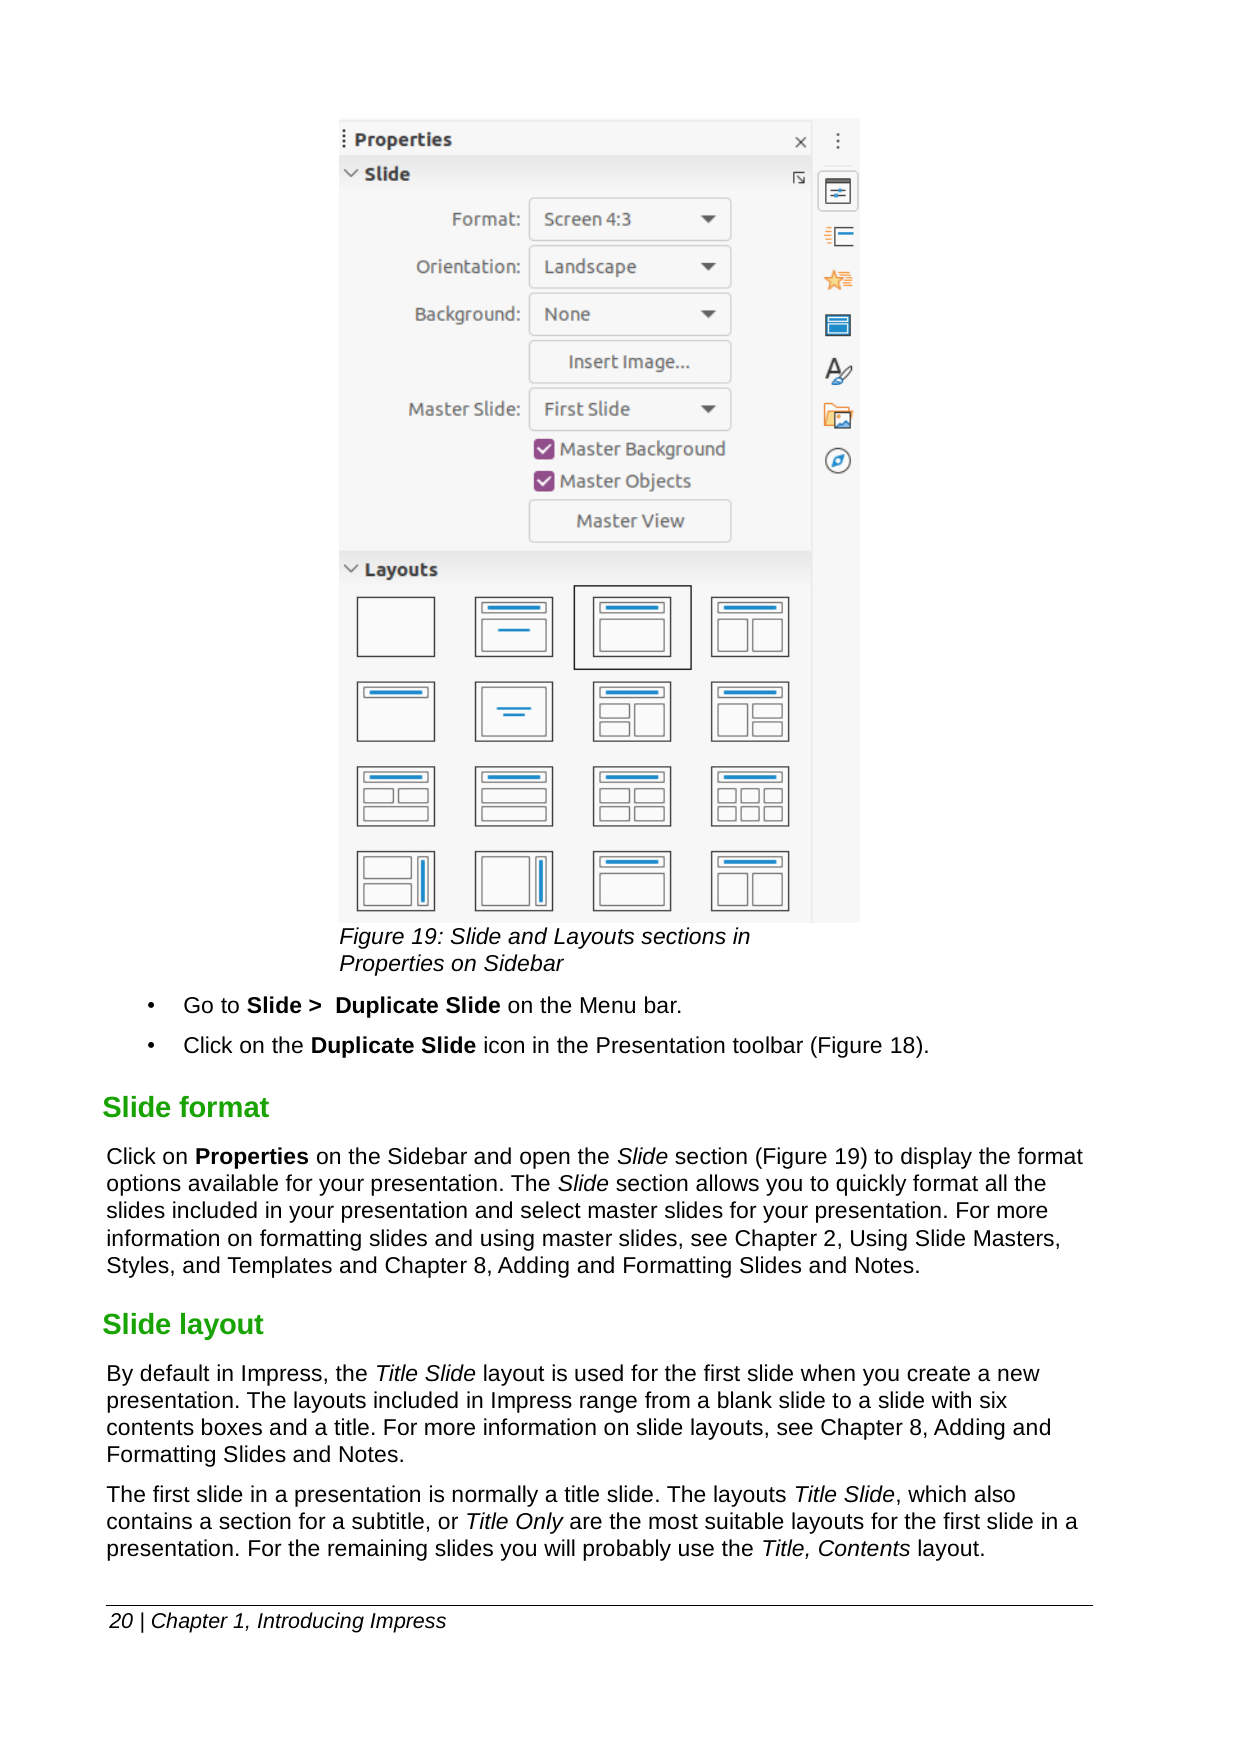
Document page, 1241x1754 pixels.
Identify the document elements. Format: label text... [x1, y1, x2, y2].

list Click on the Duplicate Slide icon in the Presentation toolbar (Figure 18). [144, 1028, 1093, 1061]
subtitle Slide format [102, 1090, 1093, 1124]
list Go to Slide > Duplicate Slide on the Menu bar. [144, 989, 1093, 1019]
text The first slide in a presentation is normally a title slide. The layouts Title Slide, which also contains a section for a subtitle, or Title Only are the most suitable layouts for the first slide in a presentation. For the remaining slides you will probably use the Title, Contents layout. [106, 1480, 1093, 1562]
text Click on Properties on the Sidebar and open the Slide section (Figure 19) to display the format options available for your presentation. The Slide section allows you to quickly format all the slides included in your presentation and select master slides for your presentation. For more information on formatting slides and using master slides, see Chapter 2, Using Slide Masters, Styles, and Templates and Chapter 8, Adding and Formatting Slides and Notes. [106, 1143, 1093, 1278]
text By default in Impress, the Title Slide layout is used for the first slide when you create a new presentation. The layouts included in Impress range from a blank slide to a slide with six contents boxes and a title. For more information on slide layouts, see Chapter 8, Adding and Formatting Slides and Notes. [106, 1359, 1093, 1468]
picture [339, 118, 860, 923]
text Figure 19: Slide and Layouts sections in Properties on Sidebar [339, 923, 860, 977]
subtitle Slide layout [102, 1307, 1093, 1341]
